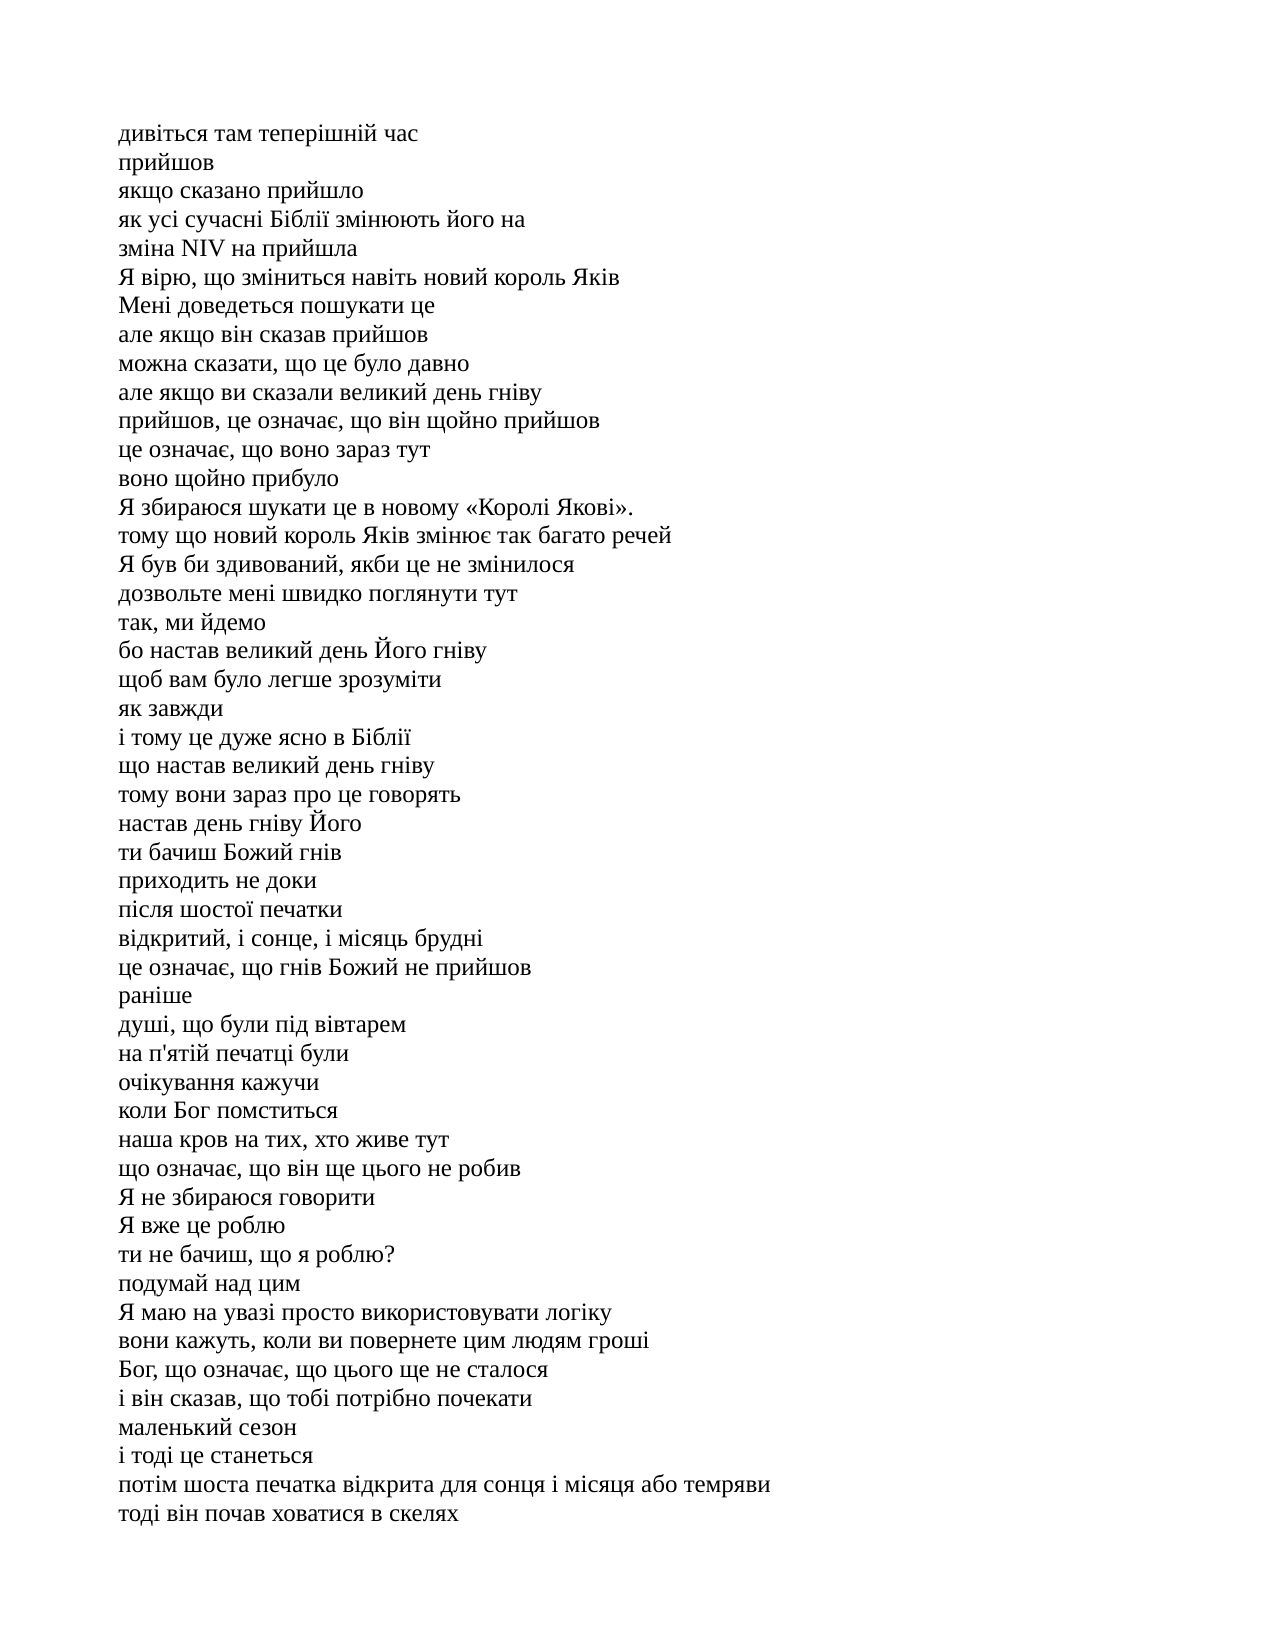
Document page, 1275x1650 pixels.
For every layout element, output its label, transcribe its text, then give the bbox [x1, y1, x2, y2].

text подумай над цим [118, 1268, 1157, 1297]
text як усі сучасні Біблії змінюють його на [118, 204, 1157, 233]
text прийшов, це означає, що він щойно прийшов [118, 406, 1157, 434]
text наша кров на тих, хто живе тут [118, 1124, 1157, 1153]
text що настав великий день гніву [118, 751, 1157, 779]
text це означає, що гнів Божий не прийшов [118, 952, 1157, 981]
text якщо сказано прийшло [118, 176, 1157, 204]
text Я збираюся шукати це в новому «Королі Якові». [118, 492, 1157, 521]
text після шостої печатки [118, 894, 1157, 923]
text і тому це дуже ясно в Біблії [118, 722, 1157, 751]
text раніше [118, 981, 1157, 1009]
text зміна NIV на прийшла [118, 233, 1157, 262]
text Я вірю, що зміниться навіть новий король Яків [118, 262, 1157, 291]
text так, ми йдемо [118, 607, 1157, 636]
text потім шоста печатка відкрита для сонця і місяця або темряви [118, 1469, 1157, 1498]
text і він сказав, що тобі потрібно почекати [118, 1383, 1157, 1412]
text тоді він почав ховатися в скелях [118, 1498, 1157, 1527]
text приходить не доки [118, 866, 1157, 894]
text дивіться там теперішній час [118, 118, 1157, 147]
text дозвольте мені швидко поглянути тут [118, 578, 1157, 607]
text Мені доведеться пошукати це [118, 291, 1157, 319]
text Я був би здивований, якби це не змінилося [118, 549, 1157, 578]
text ти бачиш Божий гнів [118, 837, 1157, 866]
text очікування кажучи [118, 1067, 1157, 1096]
text маленький сезон [118, 1412, 1157, 1441]
text Я маю на увазі просто використовувати логіку [118, 1297, 1157, 1326]
text настав день гніву Його [118, 808, 1157, 837]
text але якщо ви сказали великий день гніву [118, 377, 1157, 406]
text Я не збираюся говорити [118, 1182, 1157, 1211]
text душі, що були під вівтарем [118, 1009, 1157, 1038]
text коли Бог помститься [118, 1096, 1157, 1124]
text Бог, що означає, що цього ще не сталося [118, 1354, 1157, 1383]
text Я вже це роблю [118, 1211, 1157, 1239]
text воно щойно прибуло [118, 463, 1157, 492]
text щоб вам було легше зрозуміти [118, 664, 1157, 693]
text як завжди [118, 693, 1157, 722]
text на п'ятій печатці були [118, 1038, 1157, 1067]
text ти не бачиш, що я роблю? [118, 1239, 1157, 1268]
text тому вони зараз про це говорять [118, 779, 1157, 808]
text але якщо він сказав прийшов [118, 319, 1157, 348]
text бо настав великий день Його гніву [118, 636, 1157, 664]
text це означає, що воно зараз тут [118, 434, 1157, 463]
text що означає, що він ще цього не робив [118, 1153, 1157, 1182]
text можна сказати, що це було давно [118, 348, 1157, 377]
text відкритий, і сонце, і місяць брудні [118, 923, 1157, 952]
text і тоді це станеться [118, 1441, 1157, 1469]
text прийшов [118, 147, 1157, 176]
text вони кажуть, коли ви повернете цим людям гроші [118, 1326, 1157, 1354]
text тому що новий король Яків змінює так багато речей [118, 521, 1157, 549]
